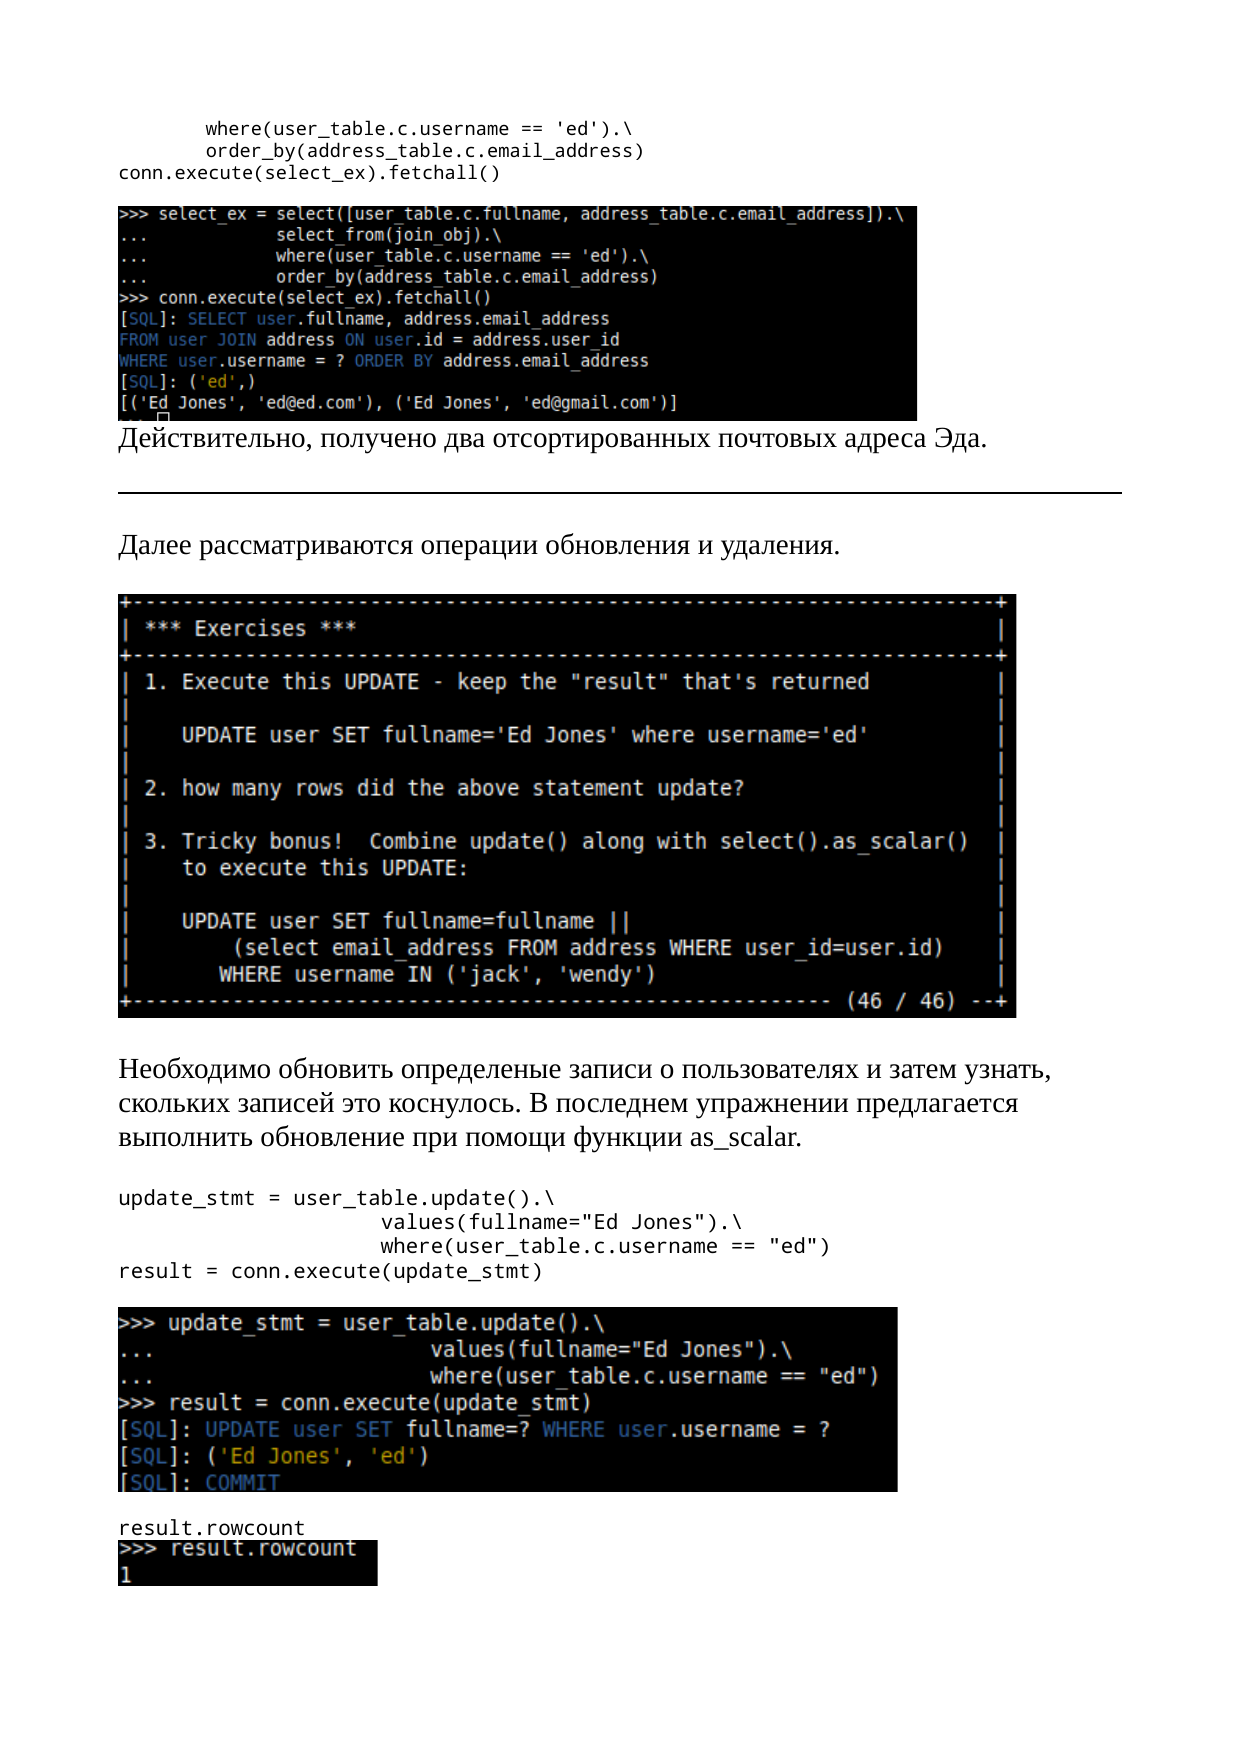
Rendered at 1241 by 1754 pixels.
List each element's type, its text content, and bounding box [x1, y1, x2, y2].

text Необходимо обновить определеные записи о пользователях и затем узнать, скольких записей это коснулось. В последнем упражнении предлагается выполнить обновление при помощи функции as_scalar. [118, 1052, 1122, 1152]
text Далее рассматриваются операции обновления и удаления. [118, 527, 1122, 561]
text where(user_table.c.username == 'ed').\ [118, 118, 1122, 140]
text where(user_table.c.username == "ed") [118, 1234, 1122, 1259]
text update_stmt = user_table.update().\ [118, 1186, 1122, 1210]
text order_by(address_table.c.email_address) [118, 140, 1122, 162]
picture [118, 594, 1017, 1018]
picture [118, 206, 918, 421]
picture [118, 1307, 898, 1492]
text conn.execute(select_ex).fetchall() [118, 162, 1122, 184]
text result = conn.execute(update_stmt) [118, 1259, 1122, 1283]
text Действительно, получено два отсортированных почтовых адреса Эда. [118, 420, 1122, 454]
text values(fullname="Ed Jones").\ [118, 1210, 1122, 1234]
text result.rowcount [118, 1516, 1122, 1541]
picture [118, 1540, 378, 1586]
